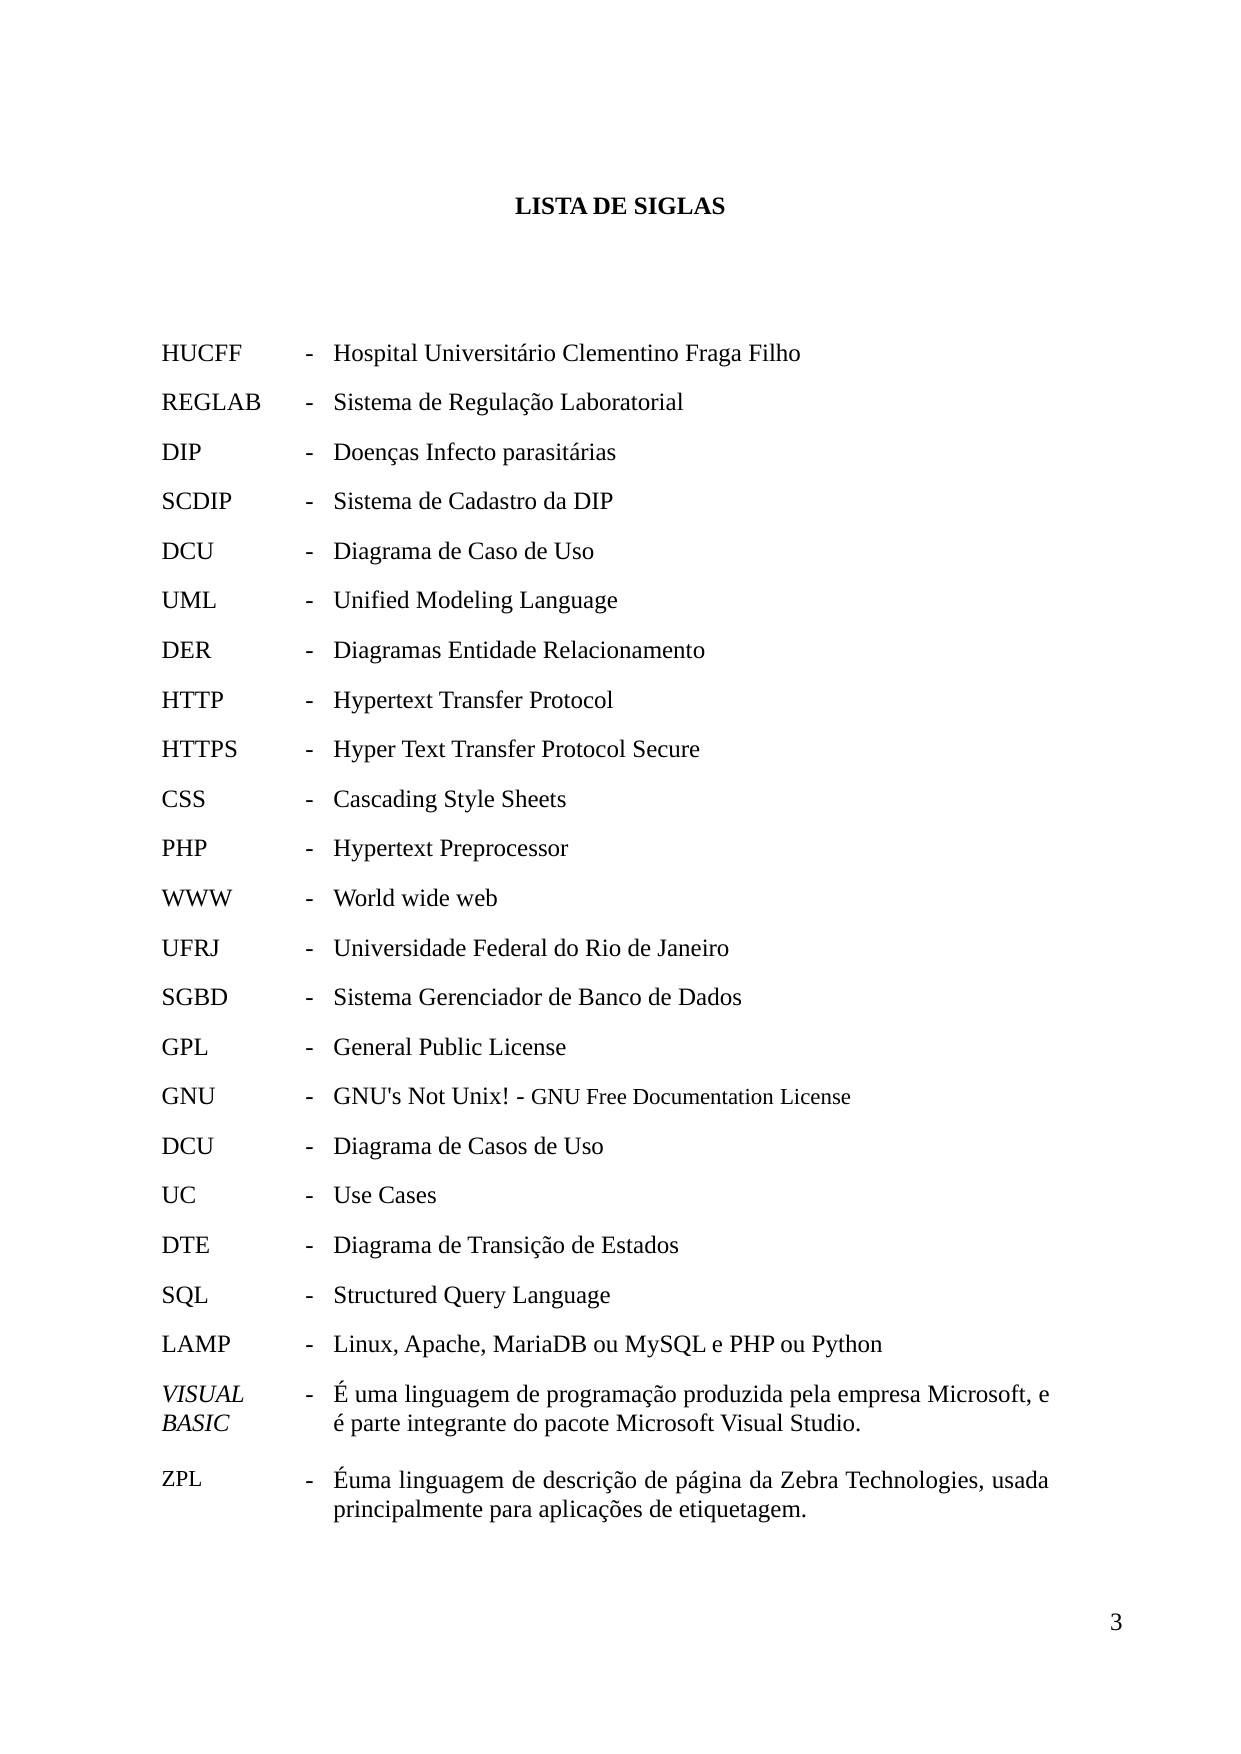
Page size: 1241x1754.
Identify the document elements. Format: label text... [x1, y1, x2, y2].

table_cell - [295, 922, 323, 972]
table_cell REGLAB [151, 377, 295, 426]
table_cell - [295, 724, 323, 773]
table_cell Cascading Style Sheets [323, 774, 1060, 823]
table_cell Hypertext Preprocessor [323, 823, 1060, 873]
table_cell - [295, 1319, 323, 1368]
table_cell Sistema de Cadastro da DIP [323, 476, 1060, 526]
table_cell - [295, 1220, 323, 1269]
table_cell World wide web [323, 873, 1060, 922]
table_header - [295, 327, 323, 377]
table_cell Use Cases [323, 1170, 1060, 1220]
table_cell CSS [151, 774, 295, 823]
table_cell UC [151, 1170, 295, 1220]
table_cell - [295, 575, 323, 625]
table_cell DCU [151, 1121, 295, 1170]
table_cell - [295, 1369, 323, 1455]
table_cell SGBD [151, 972, 295, 1021]
table_cell Éuma linguagem de descrição de página da Zebra Technologies, usada principalmente para aplicações de etiquetagem. [323, 1455, 1060, 1541]
table_cell - [295, 1121, 323, 1170]
table_cell Structured Query Language [323, 1269, 1060, 1319]
table_cell HTTP [151, 674, 295, 724]
table_cell - [295, 972, 323, 1021]
table_cell - [295, 1071, 323, 1121]
table_cell HTTPS [151, 724, 295, 773]
table_cell - [295, 377, 323, 426]
table_cell SQL [151, 1269, 295, 1319]
subtitle LISTA DE SIGLAS [118, 191, 1122, 219]
table_cell - [295, 476, 323, 526]
table_cell GNU [151, 1071, 295, 1121]
table_cell DIP [151, 426, 295, 476]
table_cell É uma linguagem de programação produzida pela empresa Microsoft, e é parte integrante do pacote Microsoft Visual Studio. [323, 1369, 1060, 1455]
table_cell UFRJ [151, 922, 295, 972]
table_cell ZPL [151, 1455, 295, 1541]
table_cell UML [151, 575, 295, 625]
table_cell Universidade Federal do Rio de Janeiro [323, 922, 1060, 972]
table_cell - [295, 1455, 323, 1541]
table_cell Sistema Gerenciador de Banco de Dados [323, 972, 1060, 1021]
table_cell DER [151, 625, 295, 674]
table_cell - [295, 774, 323, 823]
table_cell - [295, 1170, 323, 1220]
table_cell - [295, 426, 323, 476]
table_cell - [295, 873, 323, 922]
table_cell GPL [151, 1021, 295, 1071]
table_cell Diagrama de Transição de Estados [323, 1220, 1060, 1269]
table_cell Linux, Apache, MariaDB ou MySQL e PHP ou Python [323, 1319, 1060, 1368]
table_cell - [295, 823, 323, 873]
table_cell General Public License [323, 1021, 1060, 1071]
table_cell LAMP [151, 1319, 295, 1368]
table_header Hospital Universitário Clementino Fraga Filho [323, 327, 1060, 377]
table_cell Diagramas Entidade Relacionamento [323, 625, 1060, 674]
table_cell VISUAL BASIC [151, 1369, 295, 1455]
table_header HUCFF [151, 327, 295, 377]
table_cell Doenças Infecto parasitárias [323, 426, 1060, 476]
table_cell - [295, 1021, 323, 1071]
table_cell - [295, 526, 323, 575]
table_cell SCDIP [151, 476, 295, 526]
table_cell GNU's Not Unix! - GNU Free Documentation License [323, 1071, 1060, 1121]
table_cell - [295, 674, 323, 724]
table_cell Sistema de Regulação Laboratorial [323, 377, 1060, 426]
table_cell DCU [151, 526, 295, 575]
table_cell PHP [151, 823, 295, 873]
table_cell Diagrama de Caso de Uso [323, 526, 1060, 575]
table_cell DTE [151, 1220, 295, 1269]
table_cell - [295, 1269, 323, 1319]
table_cell Hyper Text Transfer Protocol Secure [323, 724, 1060, 773]
table_cell Unified Modeling Language [323, 575, 1060, 625]
table_cell WWW [151, 873, 295, 922]
table_cell - [295, 625, 323, 674]
table_cell Diagrama de Casos de Uso [323, 1121, 1060, 1170]
table_cell Hypertext Transfer Protocol [323, 674, 1060, 724]
